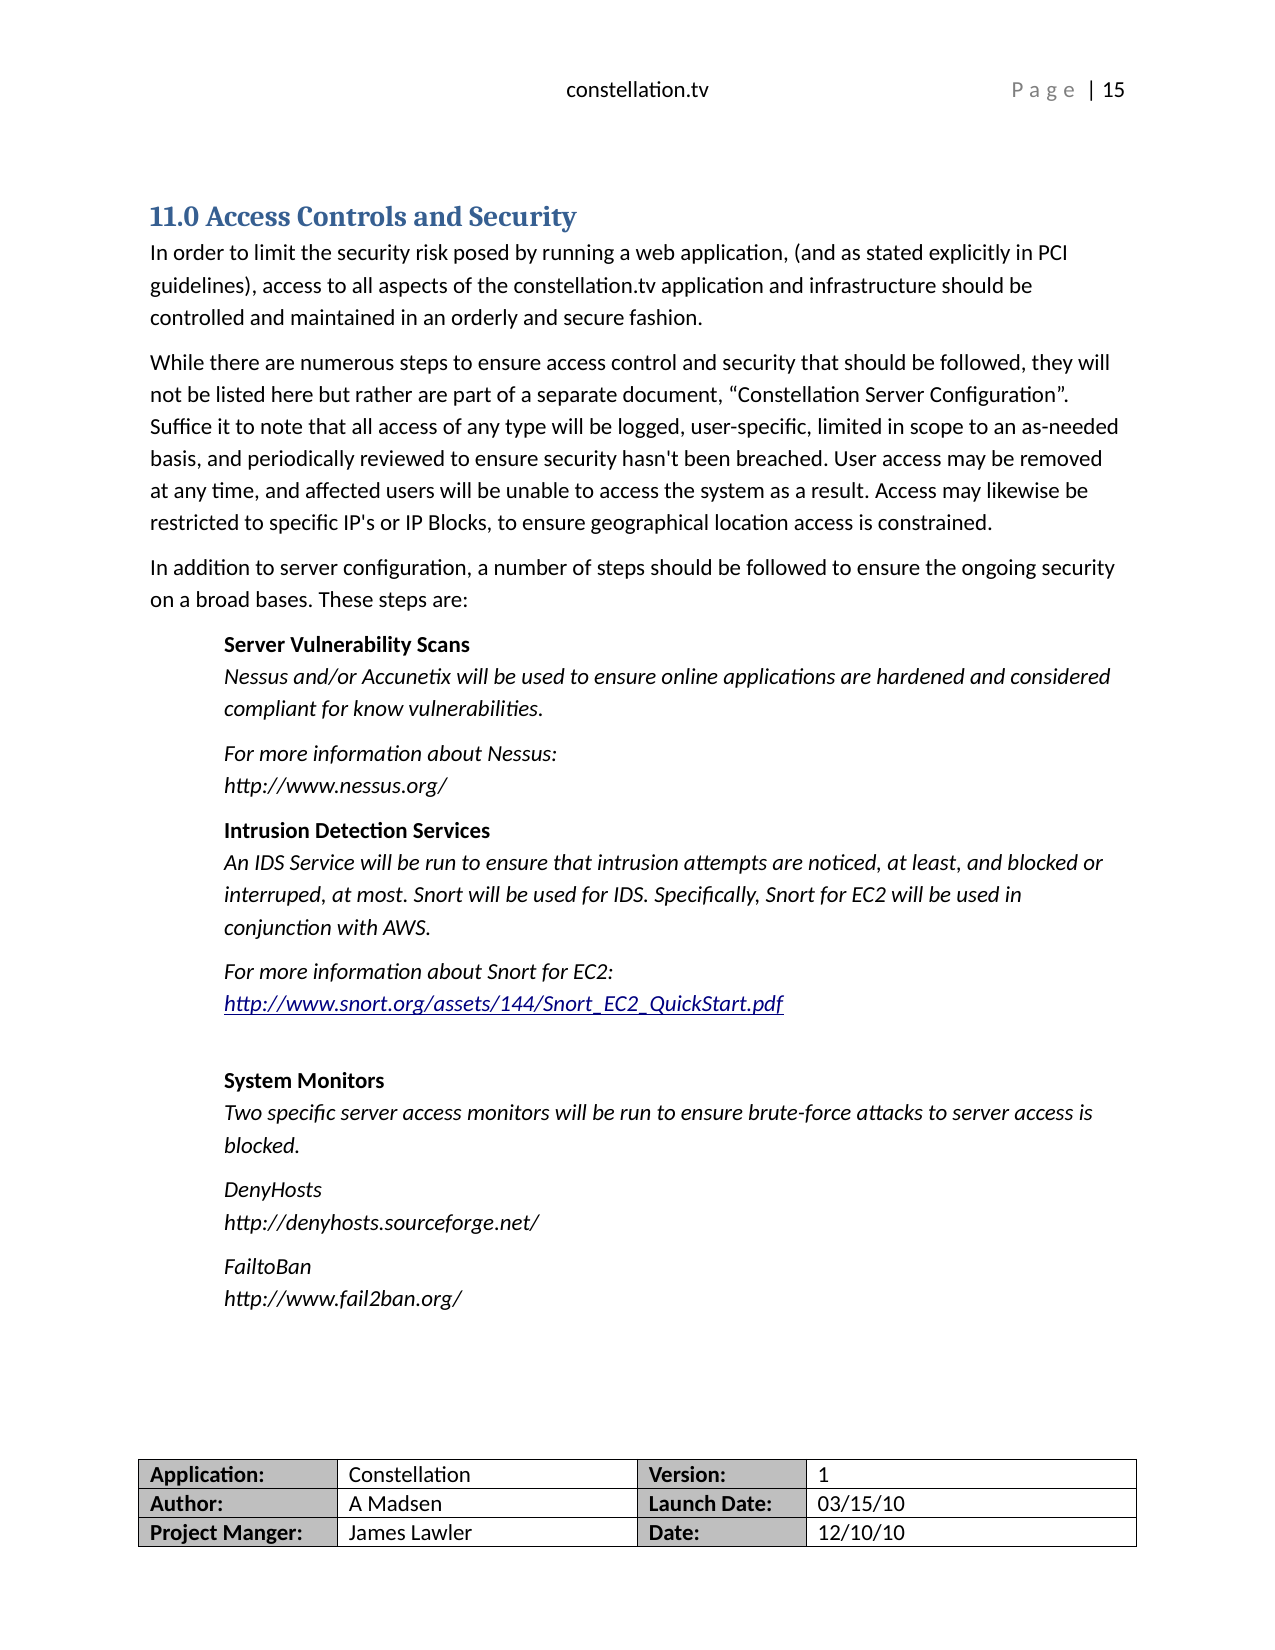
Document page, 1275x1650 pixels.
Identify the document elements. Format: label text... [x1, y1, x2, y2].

text Server Vulnerability Scans Nessus and/or Accunetix will be used to ensure online applications are hardened and considered compliant for know vulnerabilities. [224, 630, 1125, 722]
text While there are numerous steps to ensure access control and security that should be followed, they will not be listed here but rather are part of a separate document, “Constellation Server Configuration”. Suffice it to note that all access of any type will be logged, user-specific, limited in scope to an as-needed basis, and periodically reviewed to ensure security hasn't been breached. User access may be removed at any time, and affected users will be unable to access the system as a result. Access may likewise be restricted to specific IP's or IP Blocks, to ensure geographical location access is constrained. [150, 348, 1125, 537]
text DenyHosts http://denyhosts.sourceforge.net/ [224, 1175, 1125, 1236]
text FailtoBan http://www.fail2ban.org/ [224, 1252, 1125, 1312]
text System Monitors Two specific server access monitors will be run to ensure brute-force attacks to server access is blocked. [224, 1066, 1125, 1159]
text Intrusion Detection Services An IDS Service will be run to ensure that intrusion attempts are noticed, at least, and blocked or interruped, at most. Snort will be used for IDS. Specifically, Snort for EC2 will be used in conjunction with AWS. [224, 816, 1125, 941]
text In order to limit the security risk posed by running a web application, (and as stated explicitly in PCI guidelines), access to all aspects of the constellation.tv application and infrastructure should be controlled and maintained in an orderly and secure fashion. [150, 238, 1125, 331]
text For more information about Snort for EC2: http://www.snort.org/assets/144/Snort_EC2_QuickStart.pdf [224, 957, 1125, 1050]
text In addition to server configuration, a number of steps should be followed to ensure the ongoing security on a broad bases. These steps are: [150, 553, 1125, 613]
subtitle 11.0 Access Controls and Security [150, 200, 1125, 233]
text For more information about Nessus: http://www.nessus.org/ [224, 739, 1125, 799]
